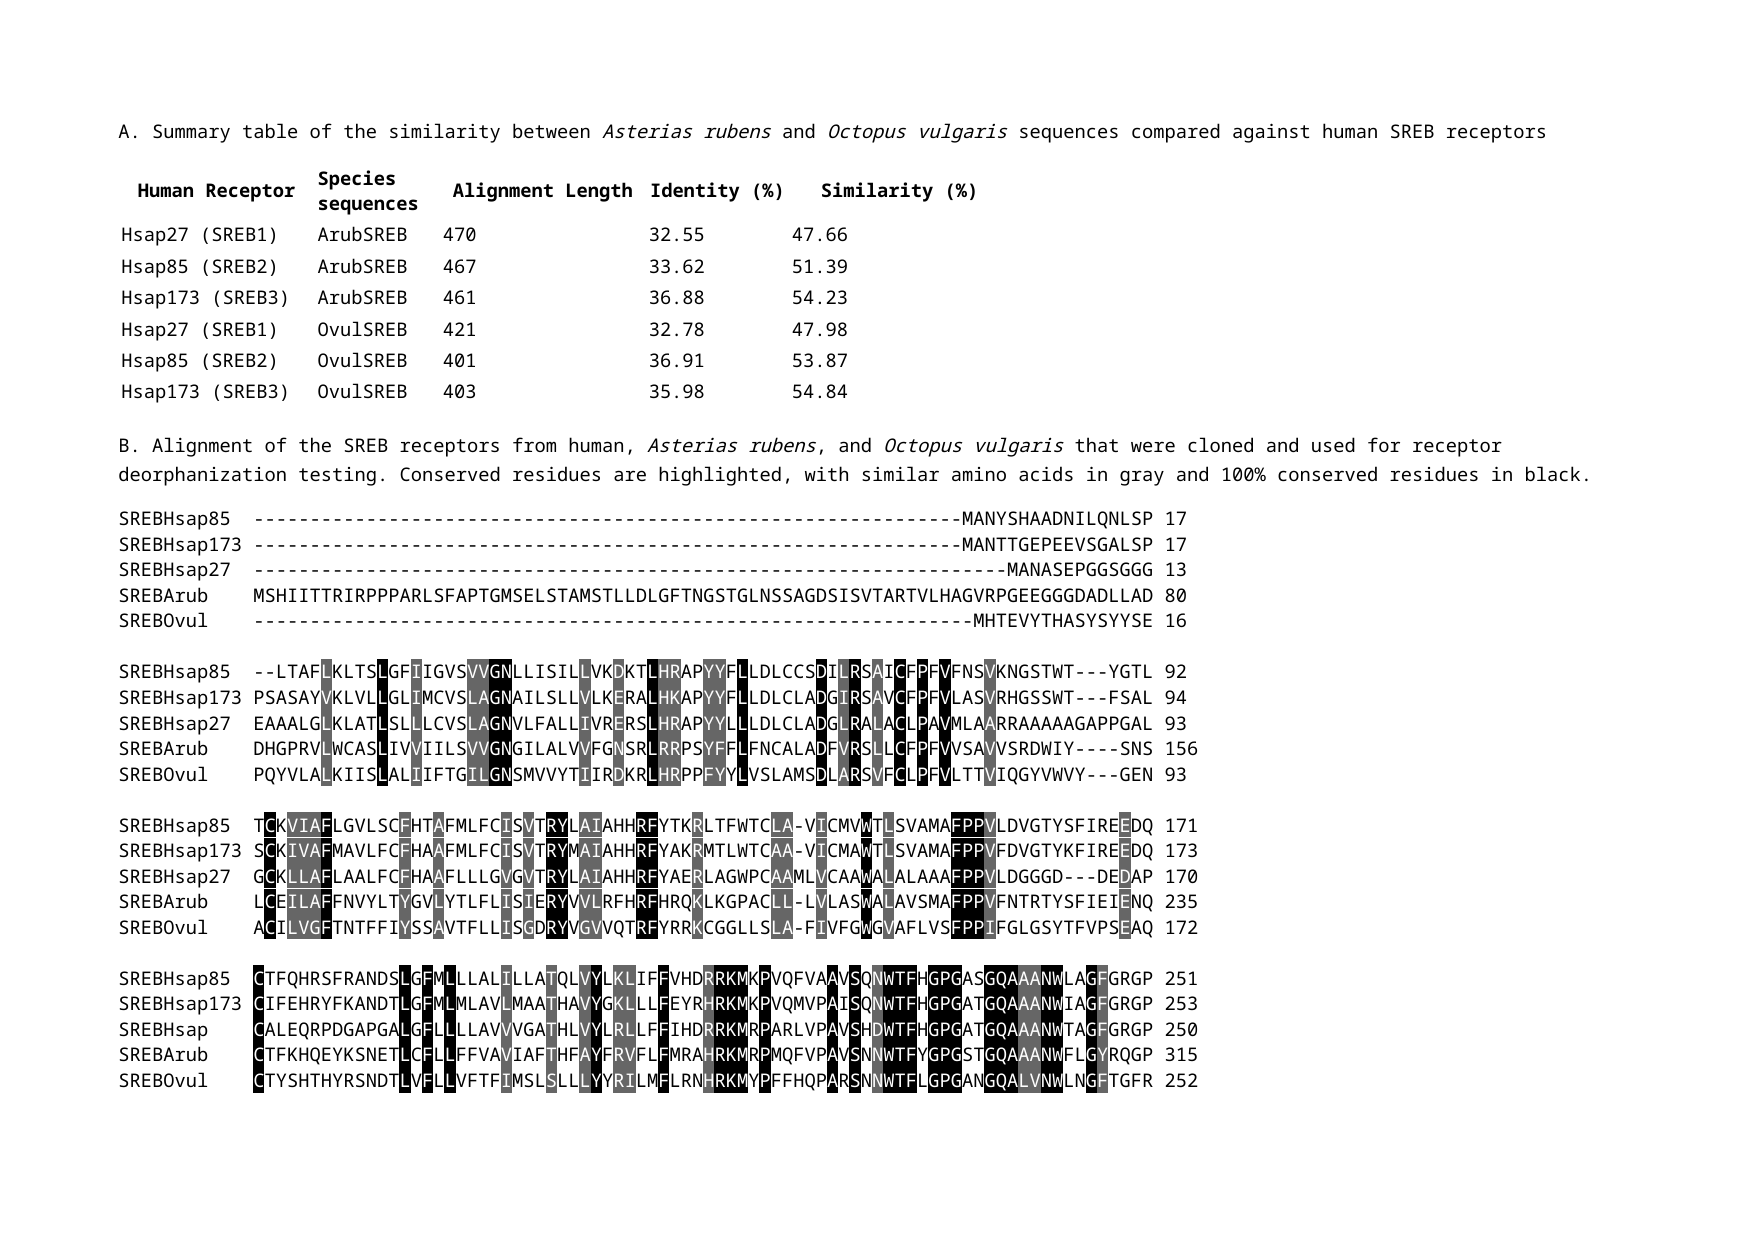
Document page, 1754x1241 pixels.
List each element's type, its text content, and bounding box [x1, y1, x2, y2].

table_cell 54.84 [789, 376, 1010, 407]
table_cell Hsap27 (SREB1) [118, 219, 314, 250]
table_cell 53.87 [789, 344, 1010, 376]
table_cell Hsap27 (SREB1) [118, 313, 314, 344]
table_cell Hsap85 (SREB2) [118, 344, 314, 376]
text SREBOvul ACILVGFTNTFFIYSSAVTFLLISGDRYVGVVQTRFYRRKCGGLLSLA-FIVFGWGVAFLVSFPPIFGLGSYTFVPSEAQ 172 [118, 914, 1636, 939]
table_cell 47.66 [789, 219, 1010, 250]
table_cell ArubSREB [315, 282, 440, 313]
text SREBArub CTFKHQEYKSNETLCFLLFFVAVIAFTHFAYFRVFLFMRAHRKMRPMQFVPAVSNNWTFYGPGSTGQAAANWFLGYRQGP 315 [118, 1042, 1636, 1067]
table_cell 36.91 [646, 344, 789, 376]
table_cell 470 [440, 219, 646, 250]
table_cell ArubSREB [315, 219, 440, 250]
text SREBArub MSHIITTRIRPPPARLSFAPTGMSELSTAMSTLLDLGFTNGSTGLNSSAGDSISVTARTVLHAGVRPGEEGGGDADLLAD 80 [118, 582, 1636, 608]
table_cell ArubSREB [315, 250, 440, 282]
table_cell 461 [440, 282, 646, 313]
text SREBHsap27 EAAALGLKLATLSLLLCVSLAGNVLFALLIVRERSLHRAPYYLLLDLCLADGLRALACLPAVMLAARRAAAAAGAPPGAL 93 [118, 710, 1636, 735]
text SREBHsap CALEQRPDGAPGALGFLLLLAVVVGATHLVYLRLLFFIHDRRKMRPARLVPAVSHDWTFHGPGATGQAAANWTAGFGRGP 250 [118, 1016, 1636, 1042]
table_cell Hsap173 (SREB3) [118, 282, 314, 313]
table_cell 36.88 [646, 282, 789, 313]
table_cell 32.55 [646, 219, 789, 250]
text SREBHsap27 -------------------------------------------------------------------MANASEPGGSGGG 13 [118, 557, 1636, 582]
text SREBHsap173 SCKIVAFMAVLFCFHAAFMLFCISVTRYMAIAHHRFYAKRMTLWTCAA-VICMAWTLSVAMAFPPVFDVGTYKFIREEDQ 173 [118, 837, 1636, 863]
text SREBHsap85 --LTAFLKLTSLGFIIGVSVVGNLLISILLVKDKTLHRAPYYFLLDLCCSDILRSAICFPFVFNSVKNGSTWT---YGTL 92 [118, 659, 1636, 684]
table_cell 32.78 [646, 313, 789, 344]
text SREBOvul CTYSHTHYRSNDTLVFLLVFTFIMSLSLLLYYRILMFLRNHRKMYPFFHQPARSNNWTFLGPGANGQALVNWLNGFTGFR 252 [118, 1067, 1636, 1093]
table_header Human Receptor [118, 162, 314, 219]
text SREBHsap85 ---------------------------------------------------------------MANYSHAADNILQNLSP 17 [118, 506, 1636, 531]
table_header Identity (%) [646, 162, 789, 219]
text SREBArub LCEILAFFNVYLTYGVLYTLFLISIERYVVLRFHRFHRQKLKGPACLL-LVLASWALAVSMAFPPVFNTRTYSFIEIENQ 235 [118, 888, 1636, 914]
table_cell Hsap85 (SREB2) [118, 250, 314, 282]
table_cell Hsap173 (SREB3) [118, 376, 314, 407]
table_cell 47.98 [789, 313, 1010, 344]
table_cell OvulSREB [315, 376, 440, 407]
table_cell OvulSREB [315, 344, 440, 376]
text B. Alignment of the SREB receptors from human, Asterias rubens, and Octopus vulgaris that were cloned and used for receptor deorphanization testing. Conserved residues are highlighted, with similar amino acids in gray and 100% conserved residues in black. [118, 432, 1636, 487]
text SREBArub DHGPRVLWCASLIVVIILSVVGNGILALVVFGNSRLRRPSYFFLFNCALADFVRSLLCFPFVVSAVVSRDWIY----SNS 156 [118, 735, 1636, 761]
text SREBOvul ----------------------------------------------------------------MHTEVYTHASYSYYSE 16 [118, 608, 1636, 633]
table_cell 421 [440, 313, 646, 344]
table_cell 401 [440, 344, 646, 376]
text SREBHsap173 ---------------------------------------------------------------MANTTGEPEEVSGALSP 17 [118, 531, 1636, 557]
table_cell 54.23 [789, 282, 1010, 313]
table_cell OvulSREB [315, 313, 440, 344]
table_cell 33.62 [646, 250, 789, 282]
text SREBHsap173 CIFEHRYFKANDTLGFMLMLAVLMAATHAVYGKLLLFEYRHRKMKPVQMVPAISQNWTFHGPGATGQAAANWIAGFGRGP 253 [118, 991, 1636, 1016]
table_header Alignment Length [440, 162, 646, 219]
text SREBHsap85 CTFQHRSFRANDSLGFMLLLALILLATQLVYLKLIFFVHDRRKMKPVQFVAAVSQNWTFHGPGASGQAAANWLAGFGRGP 251 [118, 965, 1636, 991]
table_cell 467 [440, 250, 646, 282]
text A. Summary table of the similarity between Asterias rubens and Octopus vulgaris sequences compared against human SREB receptors [118, 118, 1636, 144]
text SREBHsap27 GCKLLAFLAALFCFHAAFLLLGVGVTRYLAIAHHRFYAERLAGWPCAAMLVCAAWALALAAAFPPVLDGGGD---DEDAP 170 [118, 863, 1636, 888]
table_cell 35.98 [646, 376, 789, 407]
table_header Species sequences [315, 162, 440, 219]
table_header Similarity (%) [789, 162, 1010, 219]
text SREBHsap85 TCKVIAFLGVLSCFHTAFMLFCISVTRYLAIAHHRFYTKRLTFWTCLA-VICMVWTLSVAMAFPPVLDVGTYSFIREEDQ 171 [118, 812, 1636, 837]
text SREBHsap173 PSASAYVKLVLLGLIMCVSLAGNAILSLLVLKERALHKAPYYFLLDLCLADGIRSAVCFPFVLASVRHGSSWT---FSAL 94 [118, 684, 1636, 710]
text SREBOvul PQYVLALKIISLALIIFTGILGNSMVVYTIIRDKRLHRPPFYYLVSLAMSDLARSVFCLPFVLTTVIQGYVWVY---GEN 93 [118, 761, 1636, 786]
table_cell 403 [440, 376, 646, 407]
table_cell 51.39 [789, 250, 1010, 282]
